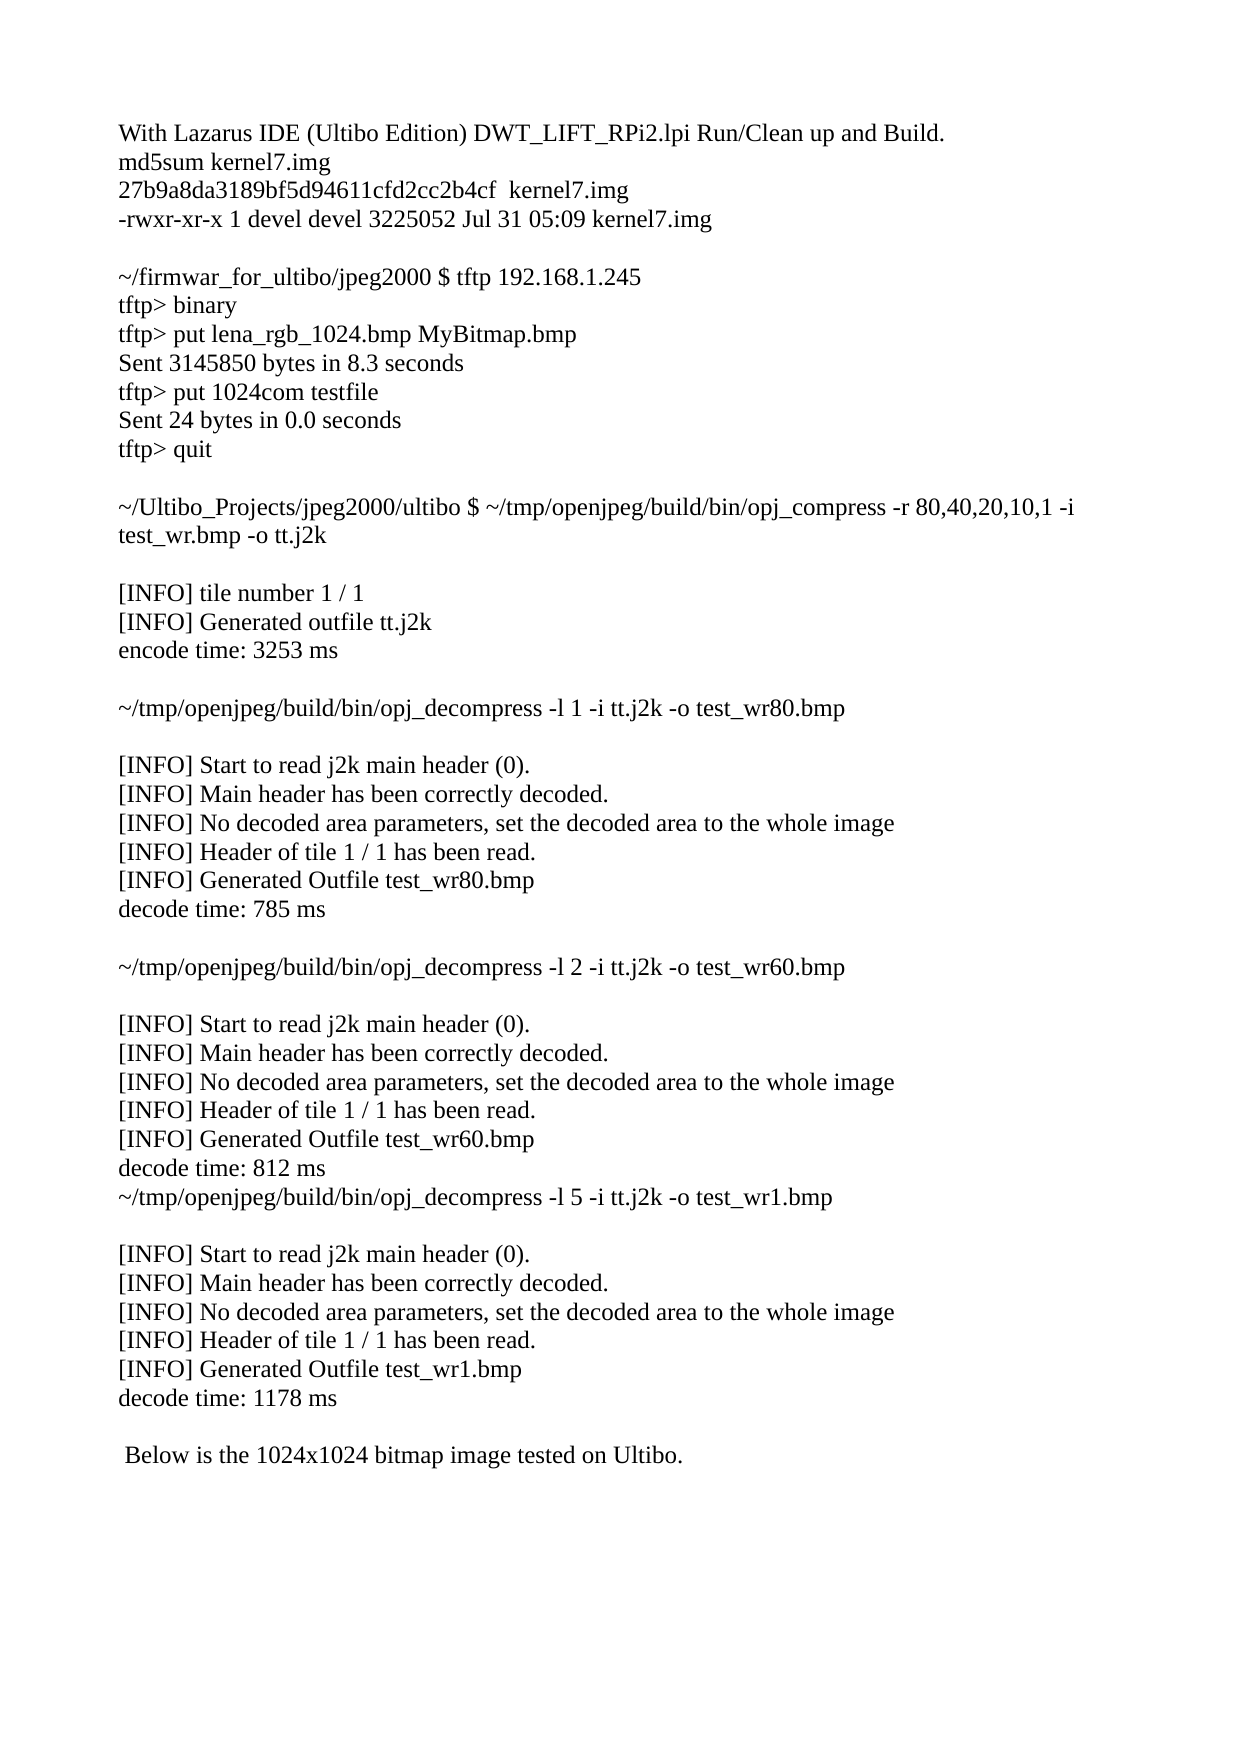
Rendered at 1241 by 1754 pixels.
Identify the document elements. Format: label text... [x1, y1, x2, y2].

text tftp> binary [118, 291, 1122, 319]
text [INFO] No decoded area parameters, set the decoded area to the whole image [118, 808, 1122, 837]
text [INFO] Main header has been correctly decoded. [118, 779, 1122, 808]
text [INFO] Generated outfile tt.j2k [118, 607, 1122, 636]
text Below is the 1024x1024 bitmap image tested on Ultibo. [118, 1441, 1122, 1469]
text [INFO] No decoded area parameters, set the decoded area to the whole image [118, 1067, 1122, 1096]
text [INFO] Generated Outfile test_wr80.bmp [118, 866, 1122, 894]
text decode time: 812 ms [118, 1153, 1122, 1182]
text [INFO] Generated Outfile test_wr1.bmp [118, 1354, 1122, 1383]
text decode time: 785 ms [118, 894, 1122, 923]
text With Lazarus IDE (Ultibo Edition) DWT_LIFT_RPi2.lpi Run/Clean up and Build. [118, 118, 1122, 147]
text ~/firmwar_for_ultibo/jpeg2000 $ tftp 192.168.1.245 [118, 262, 1122, 291]
text decode time: 1178 ms [118, 1383, 1122, 1412]
text md5sum kernel7.img [118, 147, 1122, 176]
text ~/Ultibo_Projects/jpeg2000/ultibo $ ~/tmp/openjpeg/build/bin/opj_compress -r 80,40,20,10,1 -i test_wr.bmp -o tt.j2k [118, 492, 1122, 549]
text [INFO] No decoded area parameters, set the decoded area to the whole image [118, 1297, 1122, 1326]
text [INFO] Start to read j2k main header (0). [118, 1239, 1122, 1268]
text tftp> put lena_rgb_1024.bmp MyBitmap.bmp [118, 319, 1122, 348]
text [INFO] Header of tile 1 / 1 has been read. [118, 837, 1122, 866]
text tftp> quit [118, 434, 1122, 463]
text ~/tmp/openjpeg/build/bin/opj_decompress -l 5 -i tt.j2k -o test_wr1.bmp [118, 1182, 1122, 1211]
text -rwxr-xr-x 1 devel devel 3225052 Jul 31 05:09 kernel7.img [118, 204, 1122, 233]
text [INFO] Start to read j2k main header (0). [118, 1009, 1122, 1038]
text Sent 3145850 bytes in 8.3 seconds [118, 348, 1122, 377]
text tftp> put 1024com testfile [118, 377, 1122, 406]
text [INFO] Start to read j2k main header (0). [118, 751, 1122, 779]
text [INFO] Header of tile 1 / 1 has been read. [118, 1096, 1122, 1124]
text [INFO] tile number 1 / 1 [118, 578, 1122, 607]
text ~/tmp/openjpeg/build/bin/opj_decompress -l 2 -i tt.j2k -o test_wr60.bmp [118, 952, 1122, 981]
text [INFO] Generated Outfile test_wr60.bmp [118, 1124, 1122, 1153]
text 27b9a8da3189bf5d94611cfd2cc2b4cf kernel7.img [118, 176, 1122, 204]
text ~/tmp/openjpeg/build/bin/opj_decompress -l 1 -i tt.j2k -o test_wr80.bmp [118, 693, 1122, 722]
text [INFO] Main header has been correctly decoded. [118, 1038, 1122, 1067]
text [INFO] Header of tile 1 / 1 has been read. [118, 1326, 1122, 1354]
text [INFO] Main header has been correctly decoded. [118, 1268, 1122, 1297]
text Sent 24 bytes in 0.0 seconds [118, 406, 1122, 434]
text encode time: 3253 ms [118, 636, 1122, 664]
